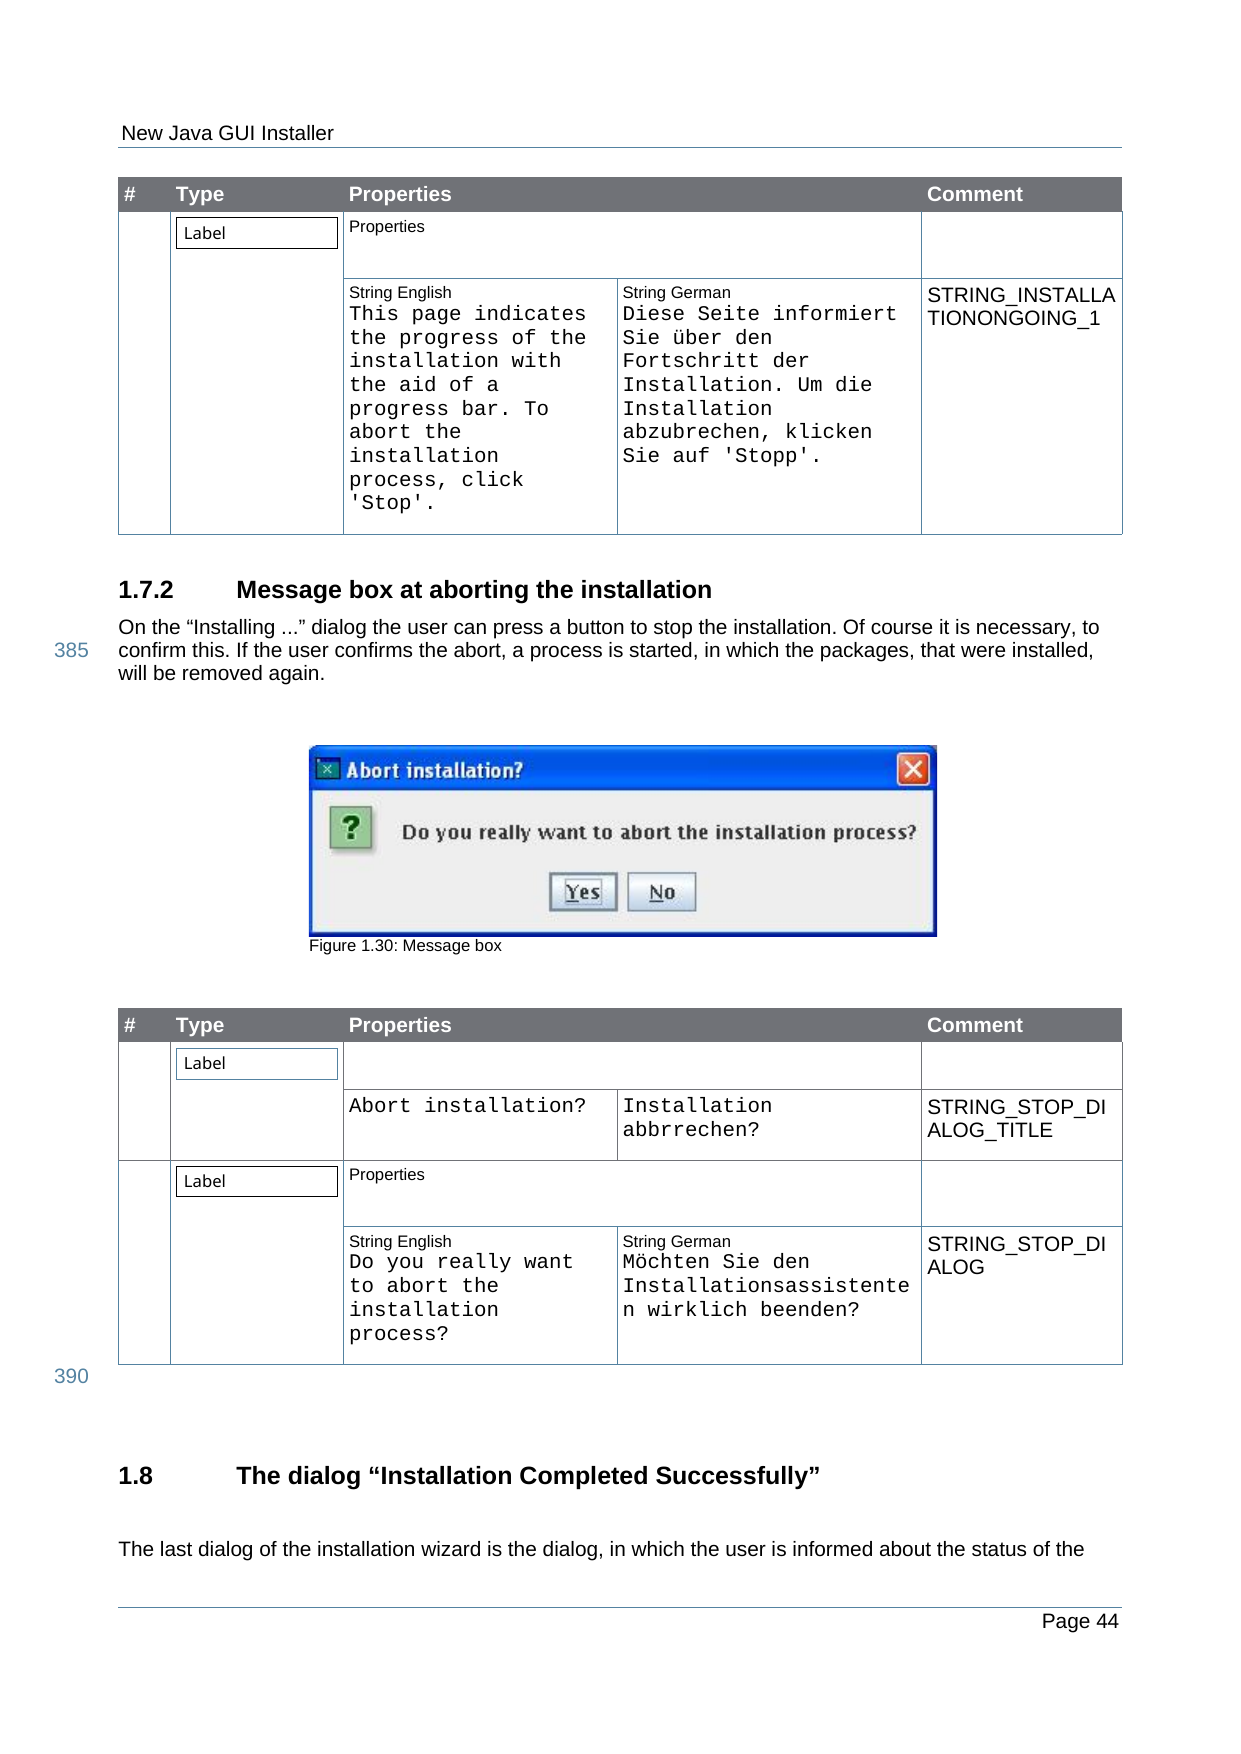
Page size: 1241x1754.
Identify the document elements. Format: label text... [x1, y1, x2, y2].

text The last dialog of the installation wizard is the dialog, in which the user is informed about the status of the [118, 1537, 1122, 1560]
table_cell Installation abbrrechen? [618, 1090, 921, 1160]
table_cell <#> [119, 1042, 170, 1160]
table_cell <#> [119, 212, 170, 534]
table_header Type [170, 1008, 343, 1042]
table_cell [171, 212, 343, 534]
table_header [922, 1042, 1122, 1089]
table_header Properties [344, 1161, 921, 1226]
table_cell String English Do you really want to abort the installation process? [344, 1227, 617, 1364]
table_cell String German Möchten Sie den Installationsassistenten wirklich beenden? [618, 1227, 921, 1364]
table_cell STRING_STOP_DIALOG_TITLE [922, 1090, 1122, 1160]
subtitle The dialog “Installation Completed Successfully” [118, 1462, 1122, 1489]
table_header [922, 1161, 1122, 1226]
table_cell Abort installation? [344, 1090, 617, 1160]
table_cell STRING_STOP_DIALOG [922, 1227, 1122, 1364]
table_header # [118, 1008, 170, 1042]
table_header Comment [921, 177, 1122, 211]
table_cell [171, 1042, 343, 1160]
subtitle Message box at aborting the installation [118, 576, 1122, 603]
table_cell String English This page indicates the progress of the installation with the aid of a progress bar. To abort the installation process, click 'Stop'. [344, 279, 617, 534]
table_header # [118, 177, 170, 211]
text Figure 1.30: Message box [309, 937, 937, 955]
table_header Properties [343, 177, 921, 211]
table_cell String German Diese Seite informiert Sie über den Fortschritt der Installation. Um die Installation abzubrechen, klicken Sie auf 'Stopp'. [618, 279, 921, 534]
table_header Comment [921, 1008, 1122, 1042]
table_header Properties [343, 1008, 921, 1042]
table_header Properties [344, 212, 921, 278]
table_header [922, 212, 1122, 278]
table_cell [171, 1161, 343, 1364]
text On the “Installing ...” dialog the user can press a button to stop the installation. Of course it is necessary, to confirm this. If the user confirms the abort, a process is started, in which the packages, that were installed, will be removed again. [118, 615, 1122, 685]
table_header Type [170, 177, 343, 211]
table_cell STRING_INSTALLATIONONGOING_1 [922, 279, 1122, 534]
table_header [344, 1042, 921, 1089]
picture [308, 745, 938, 937]
table_cell <#> [119, 1161, 170, 1364]
